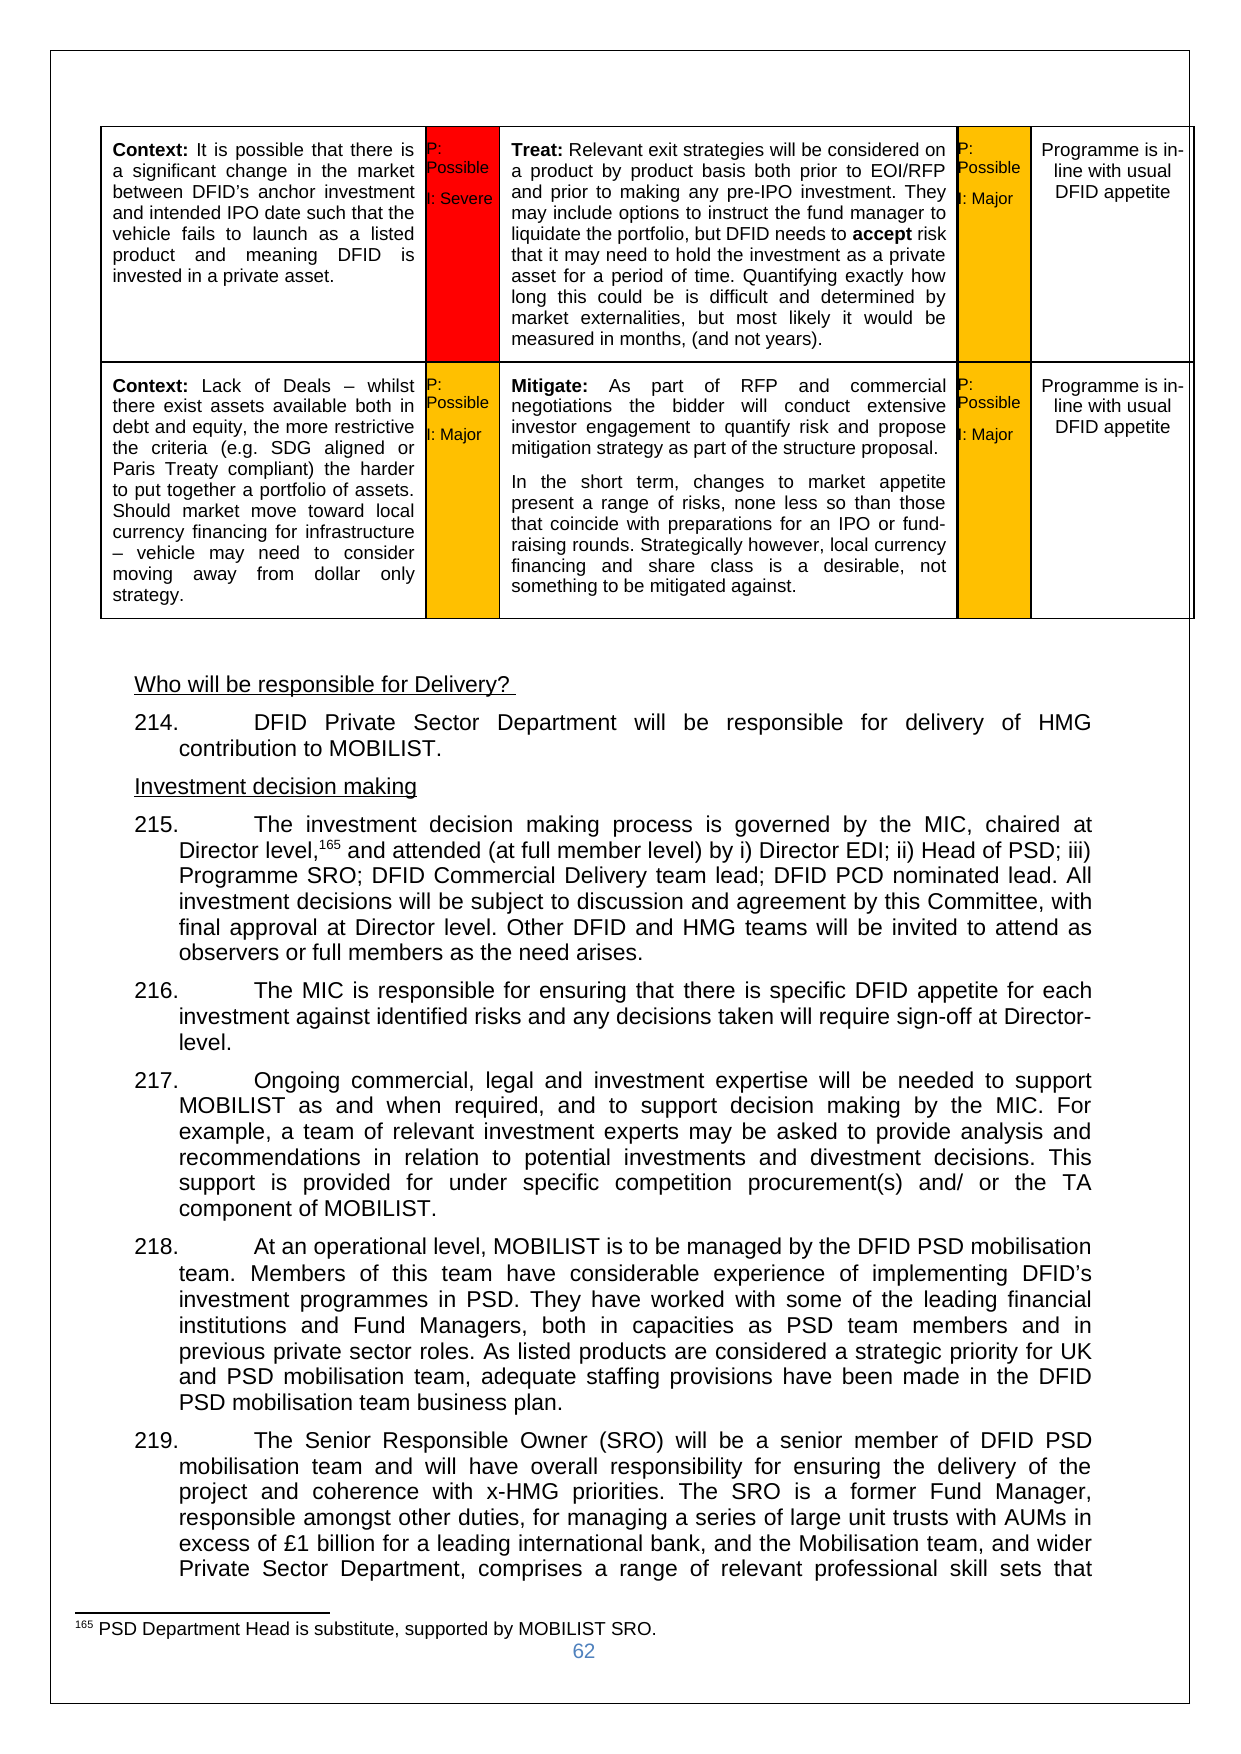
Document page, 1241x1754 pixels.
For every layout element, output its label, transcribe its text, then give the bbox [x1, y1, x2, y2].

table_cell Treat: Relevant exit strategies will be considered on a product by product basis both prior to EOI/RFP and prior to making any pre-IPO investment. They may include options to instruct the fund manager to liquidate the portfolio, but DFID needs to accept risk that it may need to hold the investment as a private asset for a period of time. Quantifying exactly how long this could be is difficult and determined by market externalities, but most likely it would be measured in months, (and not years). [500, 127, 956, 361]
list At an operational level, MOBILIST is to be managed by the DFID PSD mobilisation team. Members of this team have considerable experience of implementing DFID’s investment programmes in PSD. They have worked with some of the leading financial institutions and Fund Managers, both in capacities as PSD team members and in previous private sector roles. As listed products are considered a strategic priority for UK and PSD mobilisation team, adequate staffing provisions have been made in the DFID PSD mobilisation team business plan. [134, 1234, 1093, 1415]
text Who will be responsible for Delivery? [119, 672, 1093, 697]
list The investment decision making process is governed by the MIC, chaired at Director level, and attended (at full member level) by i) Director EDI; ii) Head of PSD; iii) Programme SRO; DFID Commercial Delivery team lead; DFID PCD nominated lead. All investment decisions will be subject to discussion and agreement by this Committee, with final approval at Director level. Other DFID and HMG teams will be invited to attend as observers or full members as the need arises. [134, 812, 1093, 966]
text Investment decision making [75, 774, 1093, 799]
table_cell P: Possible I: Major [427, 363, 499, 618]
table_cell P: Possible I: Major [959, 127, 1030, 361]
table_cell P: Possible I: Major [959, 363, 1030, 618]
table_cell Context: It is possible that there is a significant change in the market between DFID’s anchor investment and intended IPO date such that the vehicle fails to launch as a listed product and meaning DFID is invested in a private asset. [102, 127, 425, 361]
list The Senior Responsible Owner (SRO) will be a senior member of DFID PSD mobilisation team and will have overall responsibility for ensuring the delivery of the project and coherence with x-HMG priorities. The SRO is a former Fund Manager, responsible amongst other duties, for managing a series of large unit trusts with AUMs in excess of £1 billion for a leading international bank, and the Mobilisation team, and wider Private Sector Department, comprises a range of relevant professional skill sets that [134, 1428, 1093, 1582]
list The MIC is responsible for ensuring that there is specific DFID appetite for each investment against identified risks and any decisions taken will require sign-off at Director-level. [134, 978, 1093, 1055]
table_cell Mitigate: As part of RFP and commercial negotiations the bidder will conduct extensive investor engagement to quantify risk and propose mitigation strategy as part of the structure proposal. In the short term, changes to market appetite present a range of risks, none less so than those that coincide with preparations for an IPO or fund-raising rounds. Strategically however, local currency financing and share class is a desirable, not something to be mitigated against. [500, 363, 956, 618]
table_cell Programme is in-line with usual DFID appetite [1032, 363, 1189, 618]
table_cell Programme is in-line with usual DFID appetite [1032, 127, 1189, 361]
list PSD Department Head is substitute, supported by MOBILIST SRO. [75, 1619, 1093, 1640]
table_cell P: Possible I: Severe [427, 127, 499, 361]
table_cell Context: Lack of Deals – whilst there exist assets available both in debt and equity, the more restrictive the criteria (e.g. SDG aligned or Paris Treaty compliant) the harder to put together a portfolio of assets. Should market move toward local currency financing for infrastructure – vehicle may need to consider moving away from dollar only strategy. [102, 363, 425, 618]
list Ongoing commercial, legal and investment expertise will be needed to support MOBILIST as and when required, and to support decision making by the MIC. For example, a team of relevant investment experts may be asked to provide analysis and recommendations in relation to potential investments and divestment decisions. This support is provided for under specific competition procurement(s) and/ or the TA component of MOBILIST. [134, 1067, 1093, 1221]
list DFID Private Sector Department will be responsible for delivery of HMG contribution to MOBILIST. [134, 710, 1093, 761]
